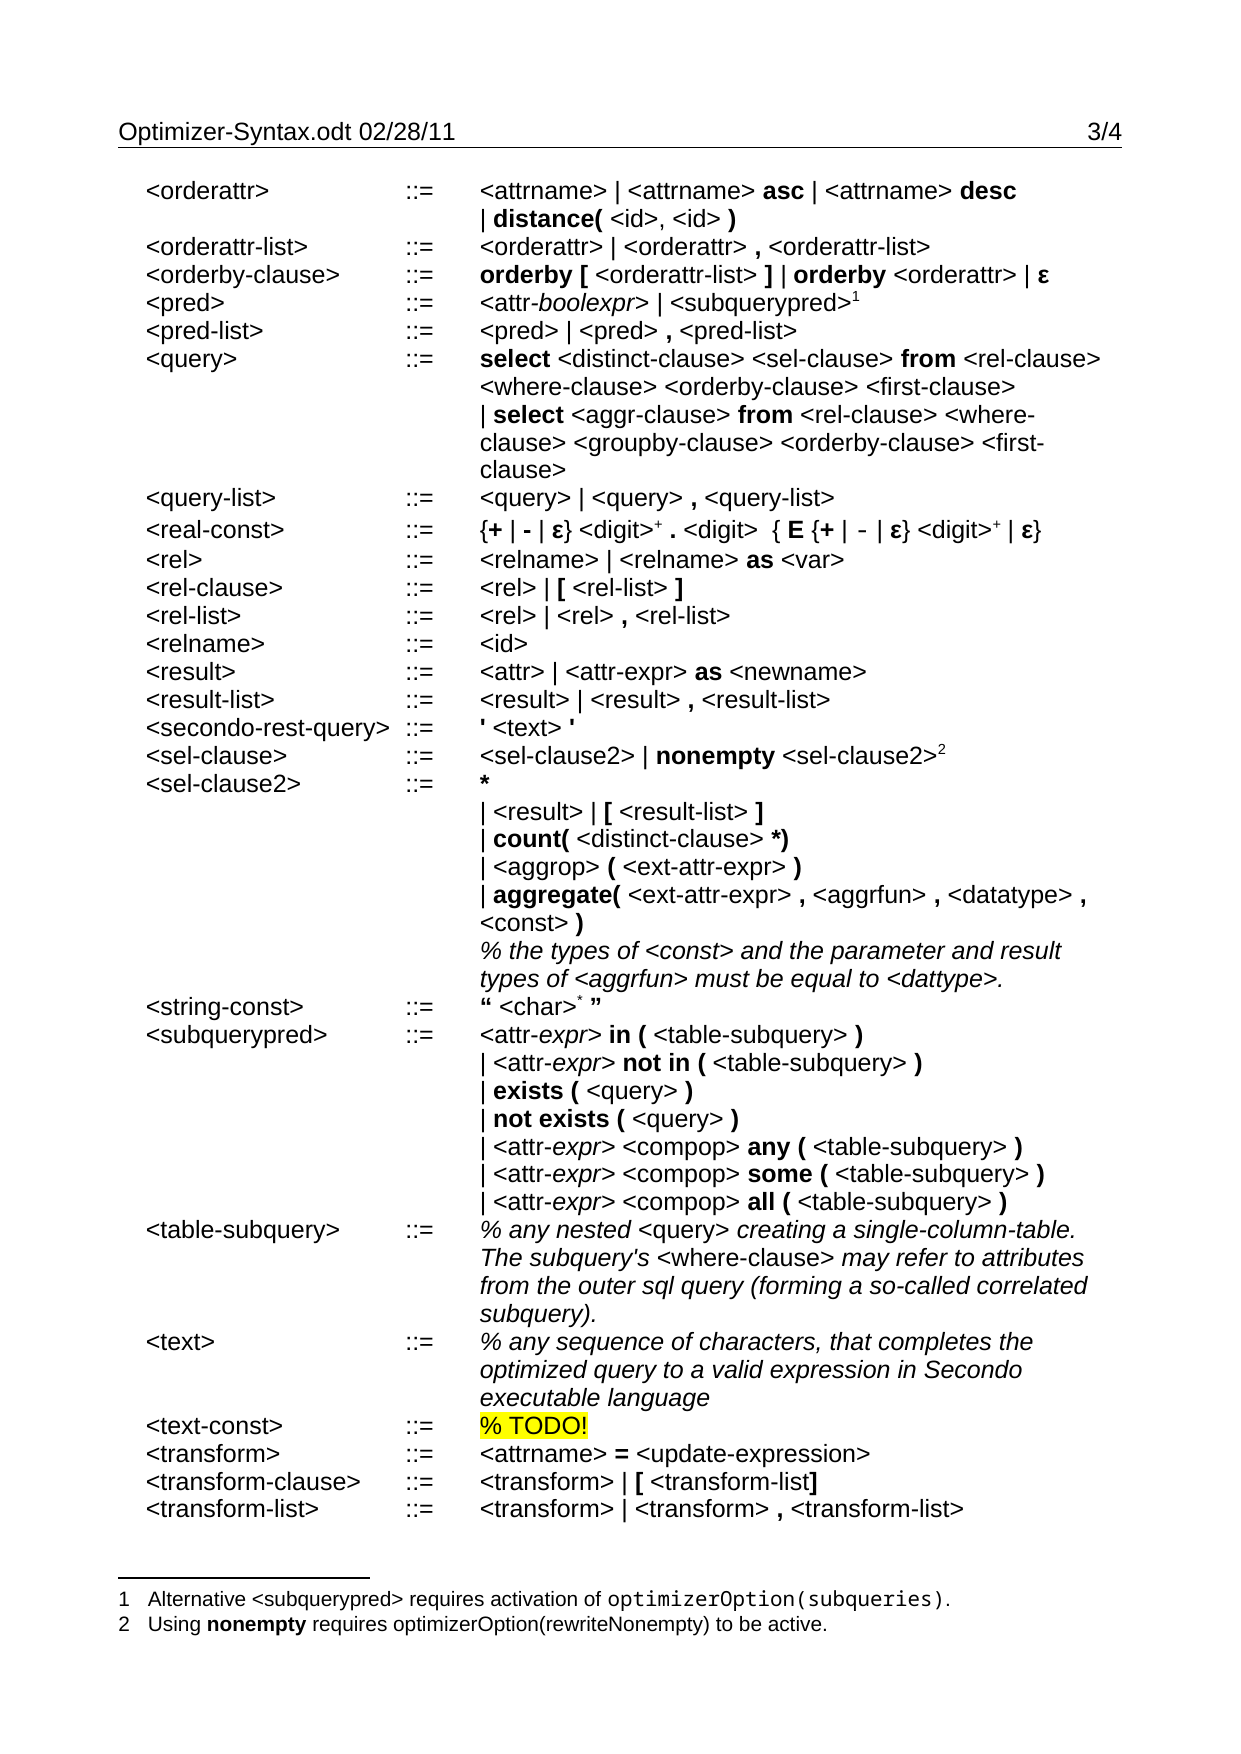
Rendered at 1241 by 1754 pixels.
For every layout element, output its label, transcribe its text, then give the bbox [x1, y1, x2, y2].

text <text-const> ::= % TODO! [146, 1412, 1122, 1439]
text <pred-list> ::= <pred> | <pred> , <pred-list> [146, 317, 1122, 344]
text <transform-clause> ::= <transform> | [ <transform-list] [146, 1467, 1122, 1495]
text <rel-clause> ::= <rel> | [ <rel-list> ] [146, 574, 1122, 602]
text <pred> ::= <attr-boolexpr> | <subquerypred> [146, 289, 1122, 317]
text <subquerypred> ::= <attr-expr> in ( <table-subquery> ) | <attr-expr> not in ( <table-subquery> ) | exists ( <query> ) | not exists ( <query> ) | <attr-expr> <compop> any ( <table-subquery> ) | <attr-expr> <compop> some ( <table-subquery> ) | <attr-expr> <compop> all ( <table-subquery> ) [146, 1021, 1122, 1216]
text <relname> ::= <id> [146, 630, 1122, 658]
text <real-const> ::= {+ | - | ε} <digit>+ . <digit> { E {+ | - | ε} <digit>+ | ε} [146, 512, 1122, 546]
text <orderattr> ::= <attrname> | <attrname> asc | <attrname> desc | distance( <id>, <id> ) [146, 177, 1122, 233]
text <table-subquery> ::= % any nested <query> creating a single-column-table. The subquery's <where-clause> may refer to attributes from the outer sql query (forming a so-called correlated subquery). [146, 1216, 1122, 1328]
text <orderby-clause> ::= orderby [ <orderattr-list> ] | orderby <orderattr> | ε [146, 261, 1122, 289]
text <orderattr-list> ::= <orderattr> | <orderattr> , <orderattr-list> [146, 233, 1122, 261]
text <sel-clause2> ::= * | <result> | [ <result-list> ] | count( <distinct-clause> *) | <aggrop> ( <ext-attr-expr> ) | aggregate( <ext-attr-expr> , <aggrfun> , <datatype> , <const> ) % the types of <const> and the parameter and result types of <aggrfun> must be equal to <dattype>. [146, 769, 1122, 993]
text <rel-list> ::= <rel> | <rel> , <rel-list> [146, 602, 1122, 630]
text <transform-list> ::= <transform> | <transform> , <transform-list> [146, 1495, 1122, 1523]
text Using nonempty requires optimizerOption(rewriteNonempty) to be active. [118, 1613, 1122, 1636]
text <string-const> ::= “ <char>* ” [146, 993, 1122, 1021]
text Alternative <subquerypred> requires activation of optimizerOption(subqueries). [118, 1584, 1122, 1613]
text <transform> ::= <attrname> = <update-expression> [146, 1439, 1122, 1467]
text <sel-clause> ::= <sel-clause2> | nonempty <sel-clause2> [146, 742, 1122, 769]
text <text> ::= % any sequence of characters, that completes the optimized query to a valid expression in Secondo executable language [146, 1328, 1122, 1412]
text <query-list> ::= <query> | <query> , <query-list> [146, 484, 1122, 512]
text <secondo-rest-query> ::= ' <text> ' [146, 714, 1122, 742]
text <query> ::= select <distinct-clause> <sel-clause> from <rel-clause> <where-clause> <orderby-clause> <first-clause> | select <aggr-clause> from <rel-clause> <where-clause> <groupby-clause> <orderby-clause> <first-clause> [146, 344, 1122, 484]
text <rel> ::= <relname> | <relname> as <var> [146, 546, 1122, 574]
text <result> ::= <attr> | <attr-expr> as <newname> [146, 658, 1122, 686]
text <result-list> ::= <result> | <result> , <result-list> [146, 686, 1122, 714]
